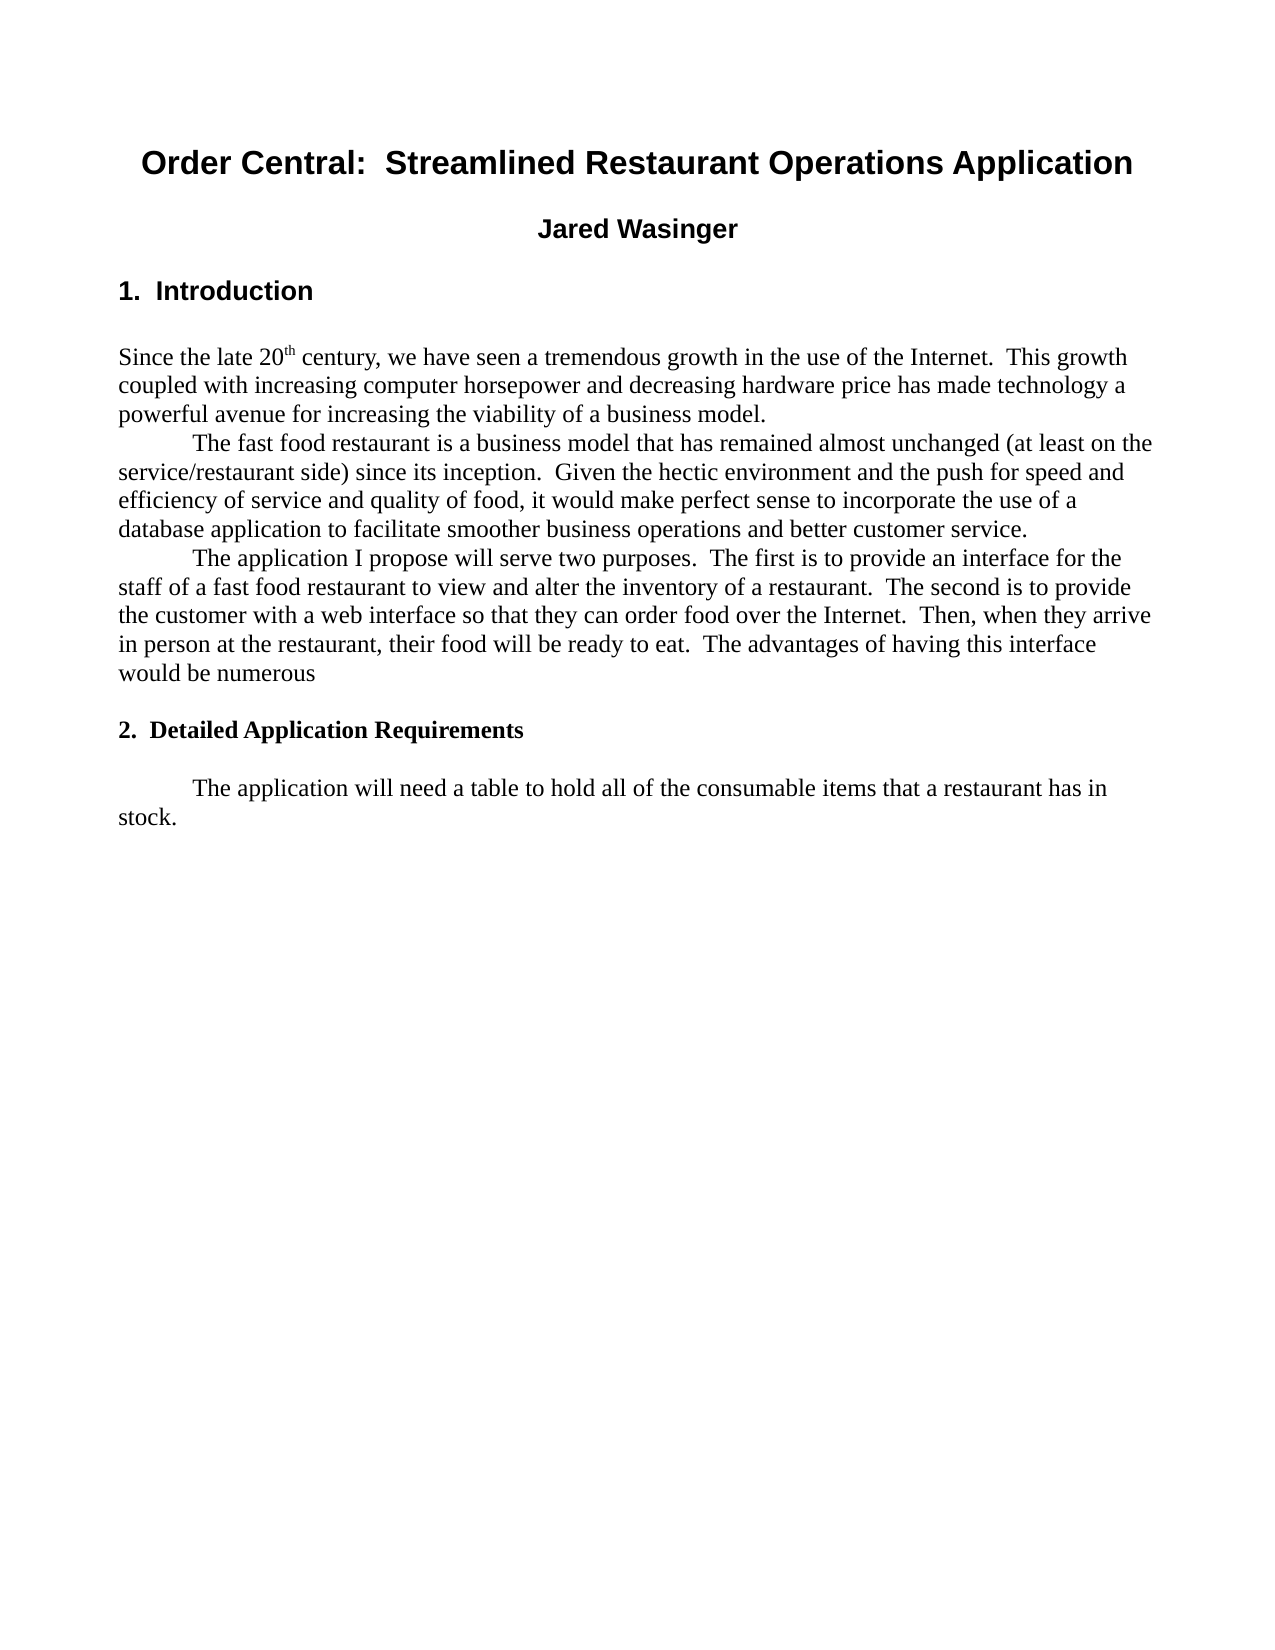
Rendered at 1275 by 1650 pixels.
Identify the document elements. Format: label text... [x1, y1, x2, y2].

text 2. Detailed Application Requirements [118, 715, 1157, 744]
text The fast food restaurant is a business model that has remained almost unchanged (at least on the service/restaurant side) since its inception. Given the hectic environment and the push for speed and efficiency of service and quality of food, it would make perfect sense to incorporate the use of a database application to facilitate smoother business operations and better customer service. [118, 428, 1157, 543]
text The application I propose will serve two purposes. The first is to provide an interface for the staff of a fast food restaurant to view and alter the inventory of a restaurant. The second is to provide the customer with a web interface so that they can order food over the Internet. Then, when they arrive in person at the restaurant, their food will be ready to eat. The advantages of having this interface would be numerous [118, 543, 1157, 687]
subtitle Introduction [118, 275, 1157, 307]
subtitle Order Central: Streamlined Restaurant Operations Application [118, 143, 1157, 182]
subtitle Jared Wasinger [118, 213, 1157, 244]
text Since the late 20th century, we have seen a tremendous growth in the use of the Internet. This growth coupled with increasing computer horsepower and decreasing hardware price has made technology a powerful avenue for increasing the viability of a business model. [118, 342, 1157, 428]
text The application will need a table to hold all of the consumable items that a restaurant has in stock. [118, 773, 1157, 830]
